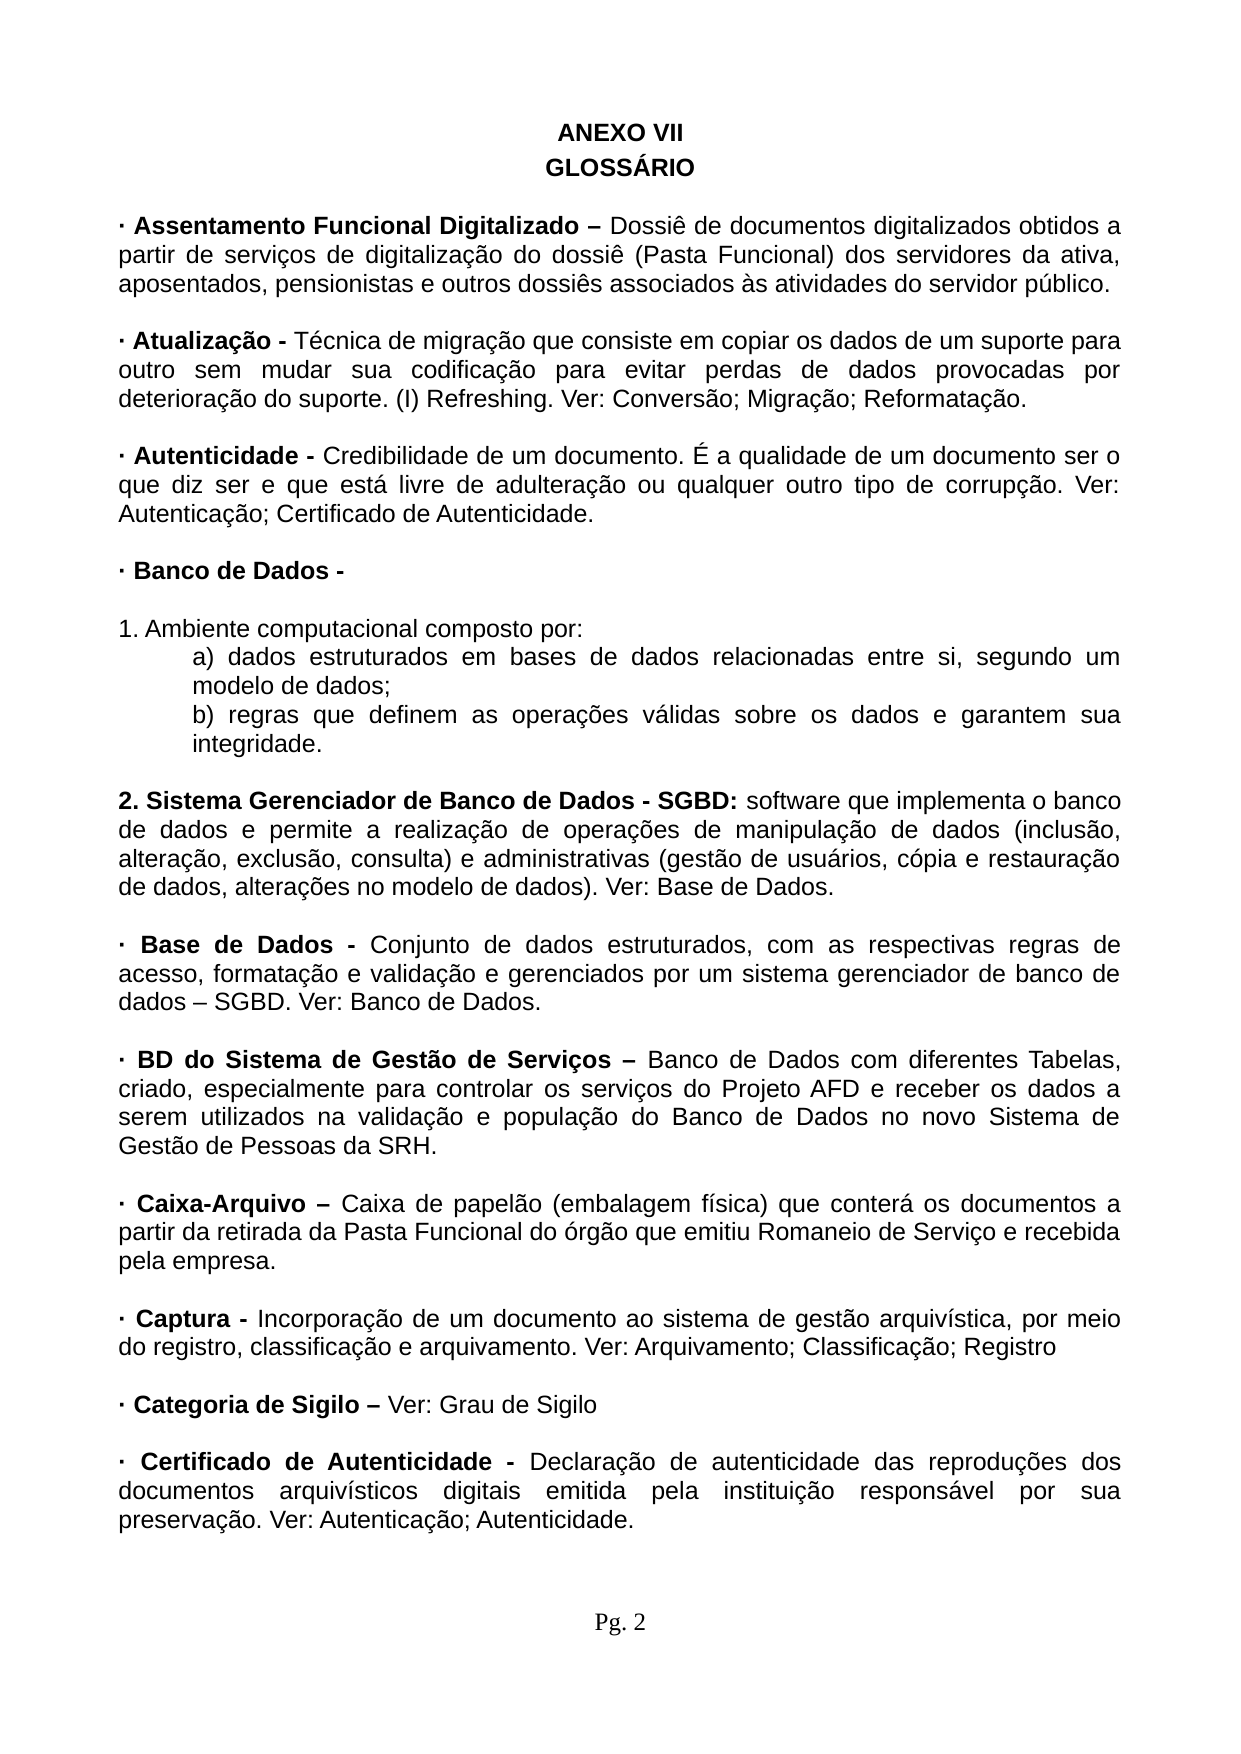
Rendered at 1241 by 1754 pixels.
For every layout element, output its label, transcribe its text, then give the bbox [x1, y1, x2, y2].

text · Captura - Incorporação de um documento ao sistema de gestão arquivística, por meio do registro, classificação e arquivamento. Ver: Arquivamento; Classificação; Registro [118, 1303, 1122, 1361]
text 1. Ambiente computacional composto por: [118, 613, 1122, 642]
text · Assentamento Funcional Digitalizado – Dossiê de documentos digitalizados obtidos a partir de serviços de digitalização do dossiê (Pasta Funcional) dos servidores da ativa, aposentados, pensionistas e outros dossiês associados às atividades do servidor público. [118, 211, 1122, 297]
text a) dados estruturados em bases de dados relacionadas entre si, segundo um modelo de dados; [192, 642, 1122, 700]
text 2. Sistema Gerenciador de Banco de Dados - SGBD: software que implementa o banco de dados e permite a realização de operações de manipulação de dados (inclusão, alteração, exclusão, consulta) e administrativas (gestão de usuários, cópia e restauração de dados, alterações no modelo de dados). Ver: Base de Dados. [118, 786, 1122, 901]
text · Atualização - Técnica de migração que consiste em copiar os dados de um suporte para outro sem mudar sua codificação para evitar perdas de dados provocadas por deterioração do suporte. (I) Refreshing. Ver: Conversão; Migração; Reformatação. [118, 326, 1122, 412]
text · Caixa-Arquivo – Caixa de papelão (embalagem física) que conterá os documentos a partir da retirada da Pasta Funcional do órgão que emitiu Romaneio de Serviço e recebida pela empresa. [118, 1188, 1122, 1275]
text · Categoria de Sigilo – Ver: Grau de Sigilo [118, 1390, 1122, 1418]
text · Banco de Dados - [118, 556, 1122, 585]
text · Base de Dados - Conjunto de dados estruturados, com as respectivas regras de acesso, formatação e validação e gerenciados por um sistema gerenciador de banco de dados – SGBD. Ver: Banco de Dados. [118, 930, 1122, 1016]
text · Certificado de Autenticidade - Declaração de autenticidade das reproduções dos documentos arquivísticos digitais emitida pela instituição responsável por sua preservação. Ver: Autenticação; Autenticidade. [118, 1447, 1122, 1533]
text b) regras que definem as operações válidas sobre os dados e garantem sua integridade. [192, 700, 1122, 757]
text · Autenticidade - Credibilidade de um documento. É a qualidade de um documento ser o que diz ser e que está livre de adulteração ou qualquer outro tipo de corrupção. Ver: Autenticação; Certificado de Autenticidade. [118, 441, 1122, 527]
text · BD do Sistema de Gestão de Serviços – Banco de Dados com diferentes Tabelas, criado, especialmente para controlar os serviços do Projeto AFD e receber os dados a serem utilizados na validação e população do Banco de Dados no novo Sistema de Gestão de Pessoas da SRH. [118, 1045, 1122, 1160]
